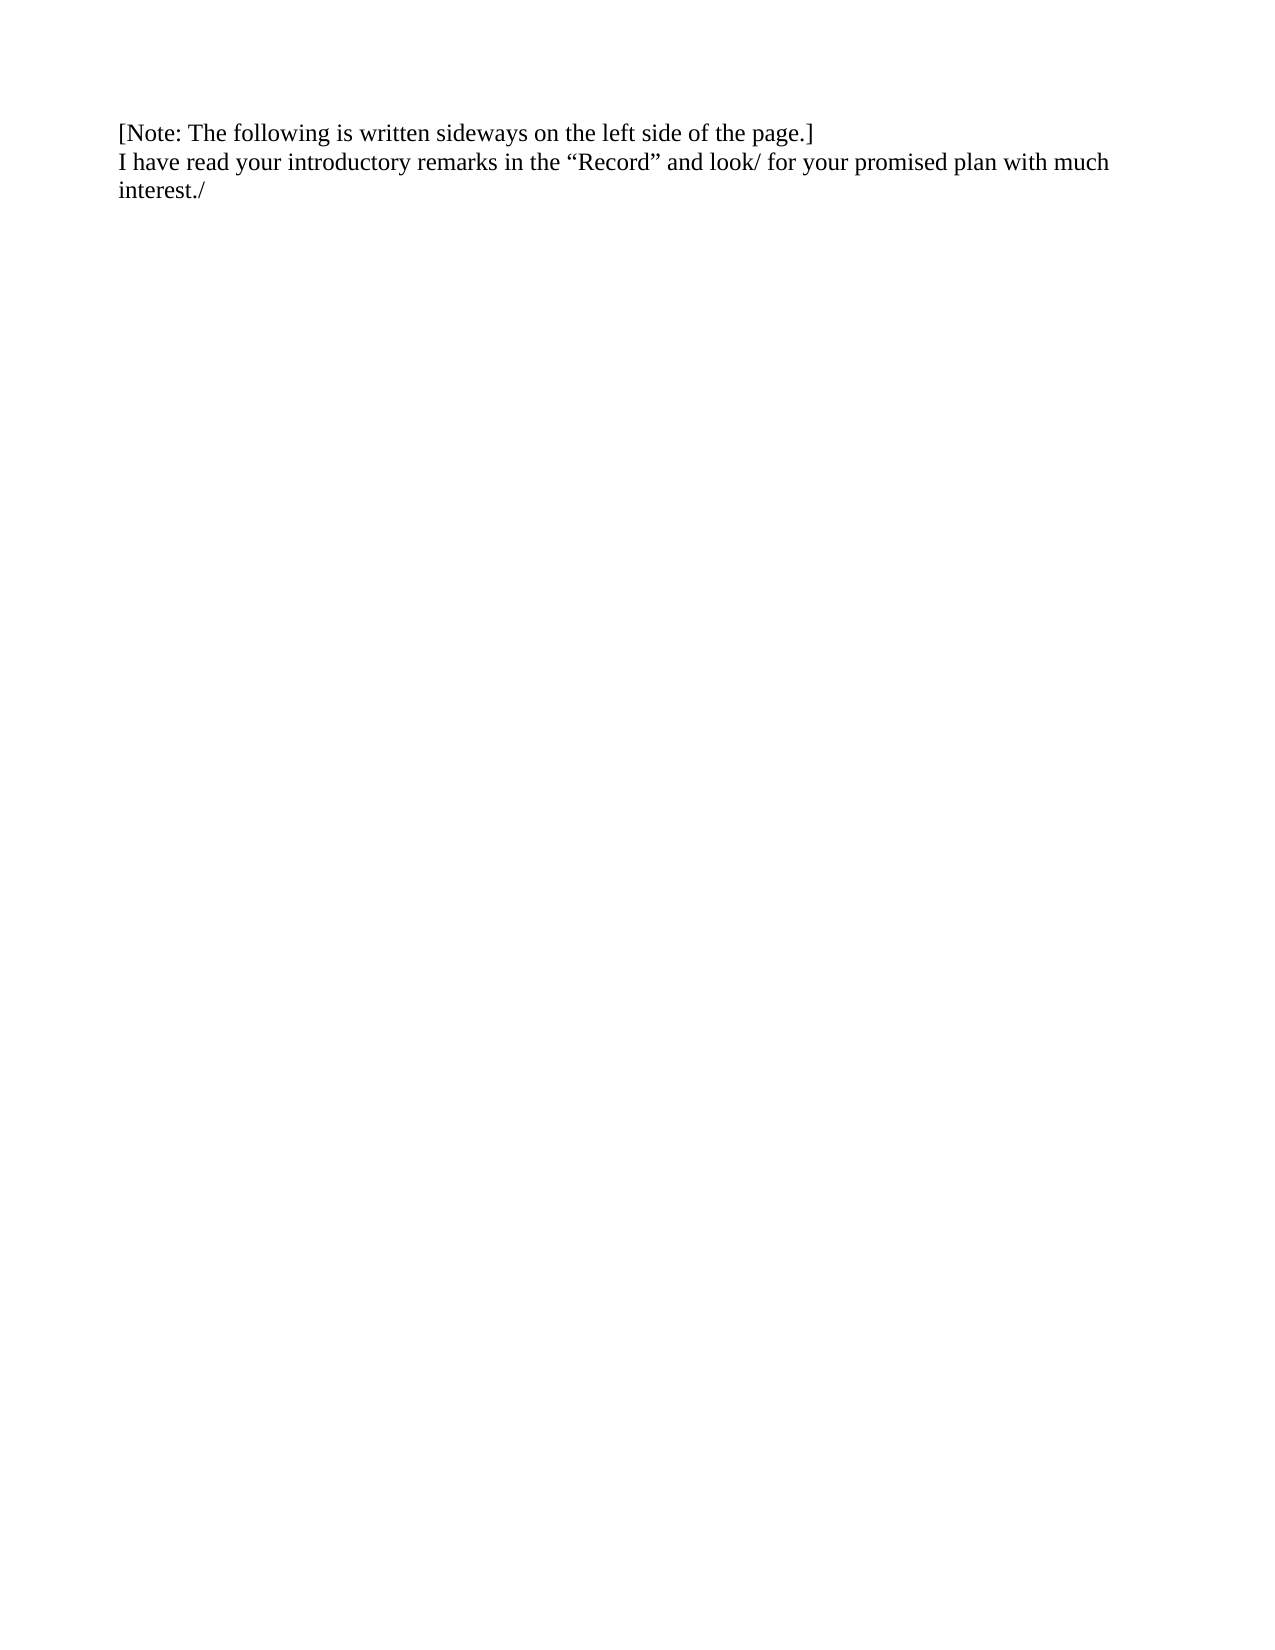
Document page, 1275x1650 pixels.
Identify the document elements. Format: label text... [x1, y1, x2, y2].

text [Note: The following is written sideways on the left side of the page.] [118, 118, 1157, 147]
text I have read your introductory remarks in the “Record” and look/ for your promised plan with much interest./ [118, 147, 1157, 204]
